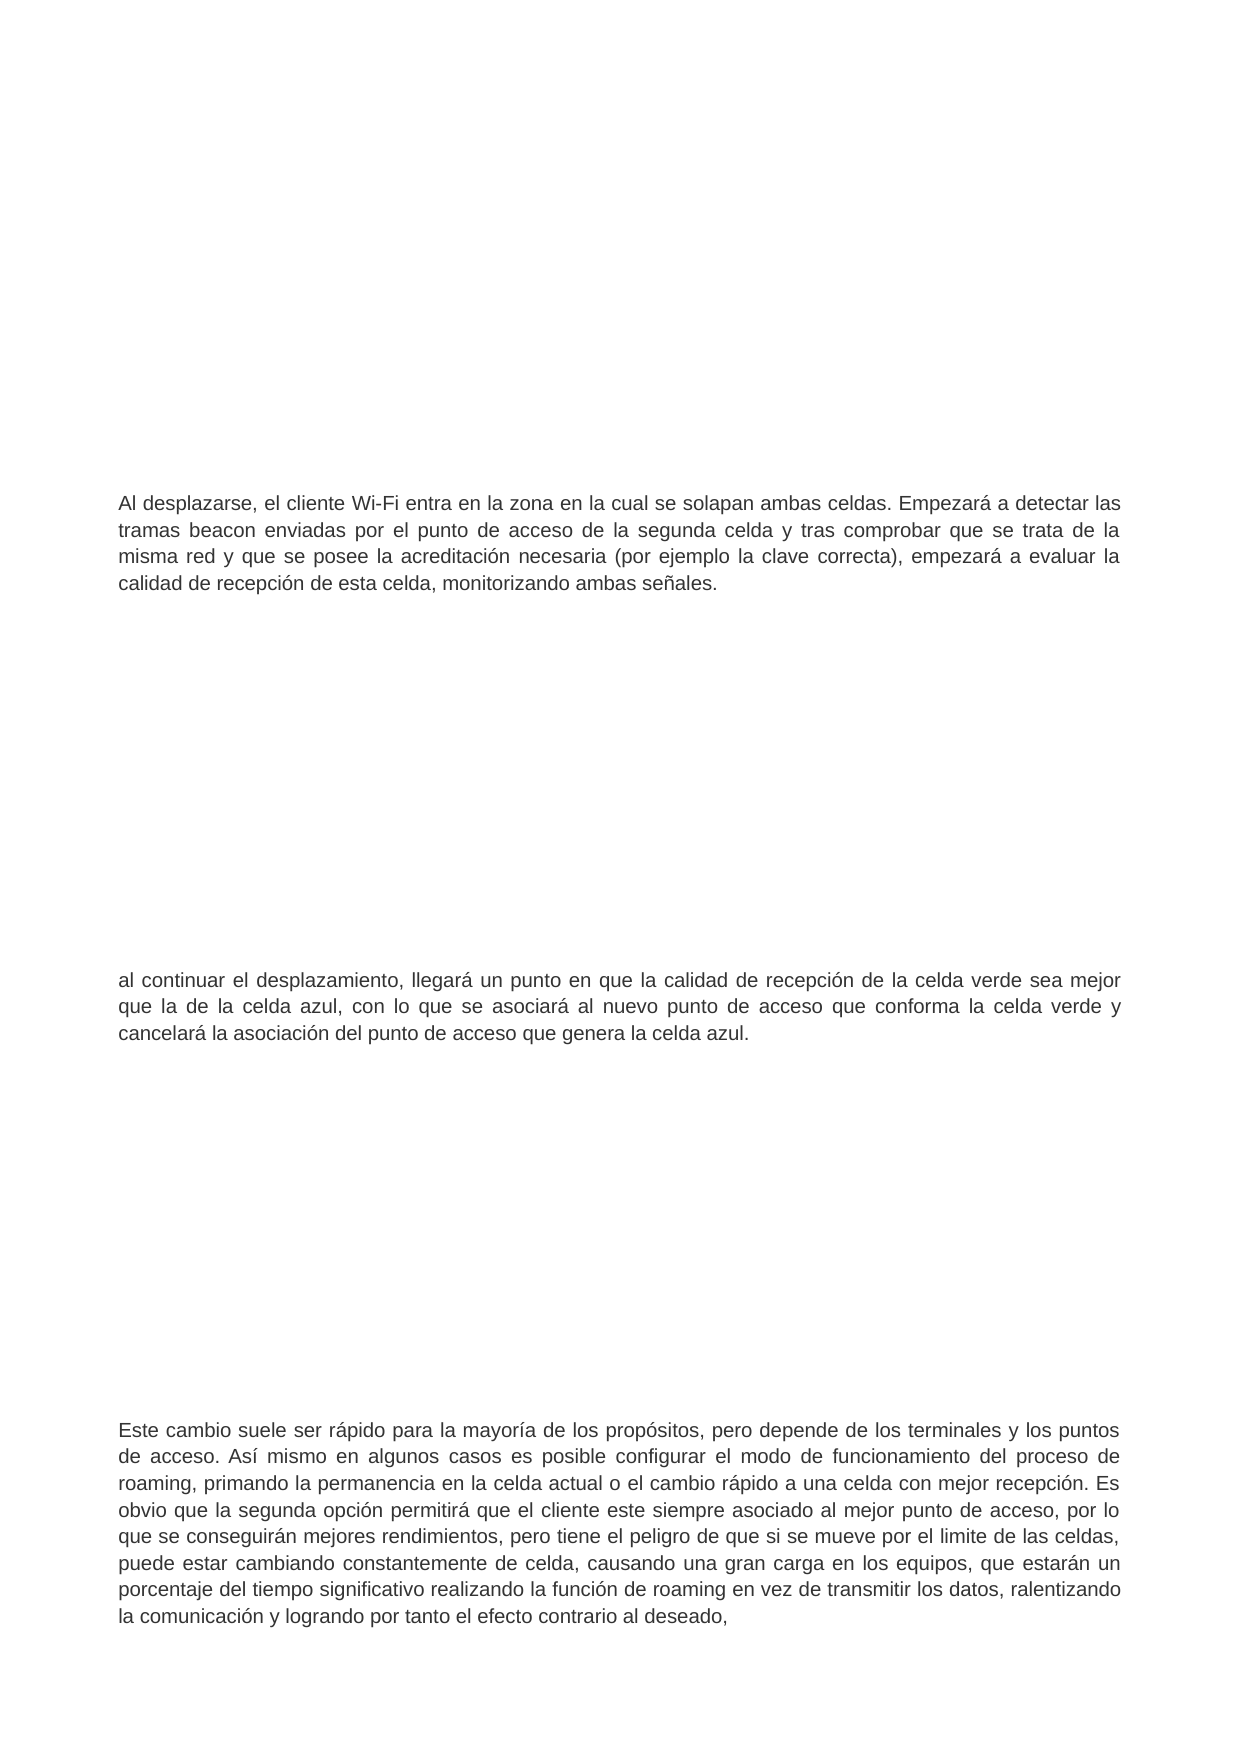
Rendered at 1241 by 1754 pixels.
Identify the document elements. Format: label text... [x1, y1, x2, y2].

text Al desplazarse, el cliente Wi-Fi entra en la zona en la cual se solapan ambas celdas. Empezará a detectar las tramas beacon enviadas por el punto de acceso de la segunda celda y tras comprobar que se trata de la misma red y que se posee la acreditación necesaria (por ejemplo la clave correcta), empezará a evaluar la calidad de recepción de esta celda, monitorizando ambas señales. [118, 488, 1122, 595]
text al continuar el desplazamiento, llegará un punto en que la calidad de recepción de la celda verde sea mejor que la de la celda azul, con lo que se asociará al nuevo punto de acceso que conforma la celda verde y cancelará la asociación del punto de acceso que genera la celda azul. [118, 965, 1122, 1045]
text Este cambio suele ser rápido para la mayoría de los propósitos, pero depende de los terminales y los puntos de acceso. Así mismo en algunos casos es posible configurar el modo de funcionamiento del proceso de roaming, primando la permanencia en la celda actual o el cambio rápido a una celda con mejor recepción. Es obvio que la segunda opción permitirá que el cliente este siempre asociado al mejor punto de acceso, por lo que se conseguirán mejores rendimientos, pero tiene el peligro de que si se mueve por el limite de las celdas, puede estar cambiando constantemente de celda, causando una gran carga en los equipos, que estarán un porcentaje del tiempo significativo realizando la función de roaming en vez de transmitir los datos, ralentizando la comunicación y logrando por tanto el efecto contrario al deseado, [118, 1415, 1122, 1627]
